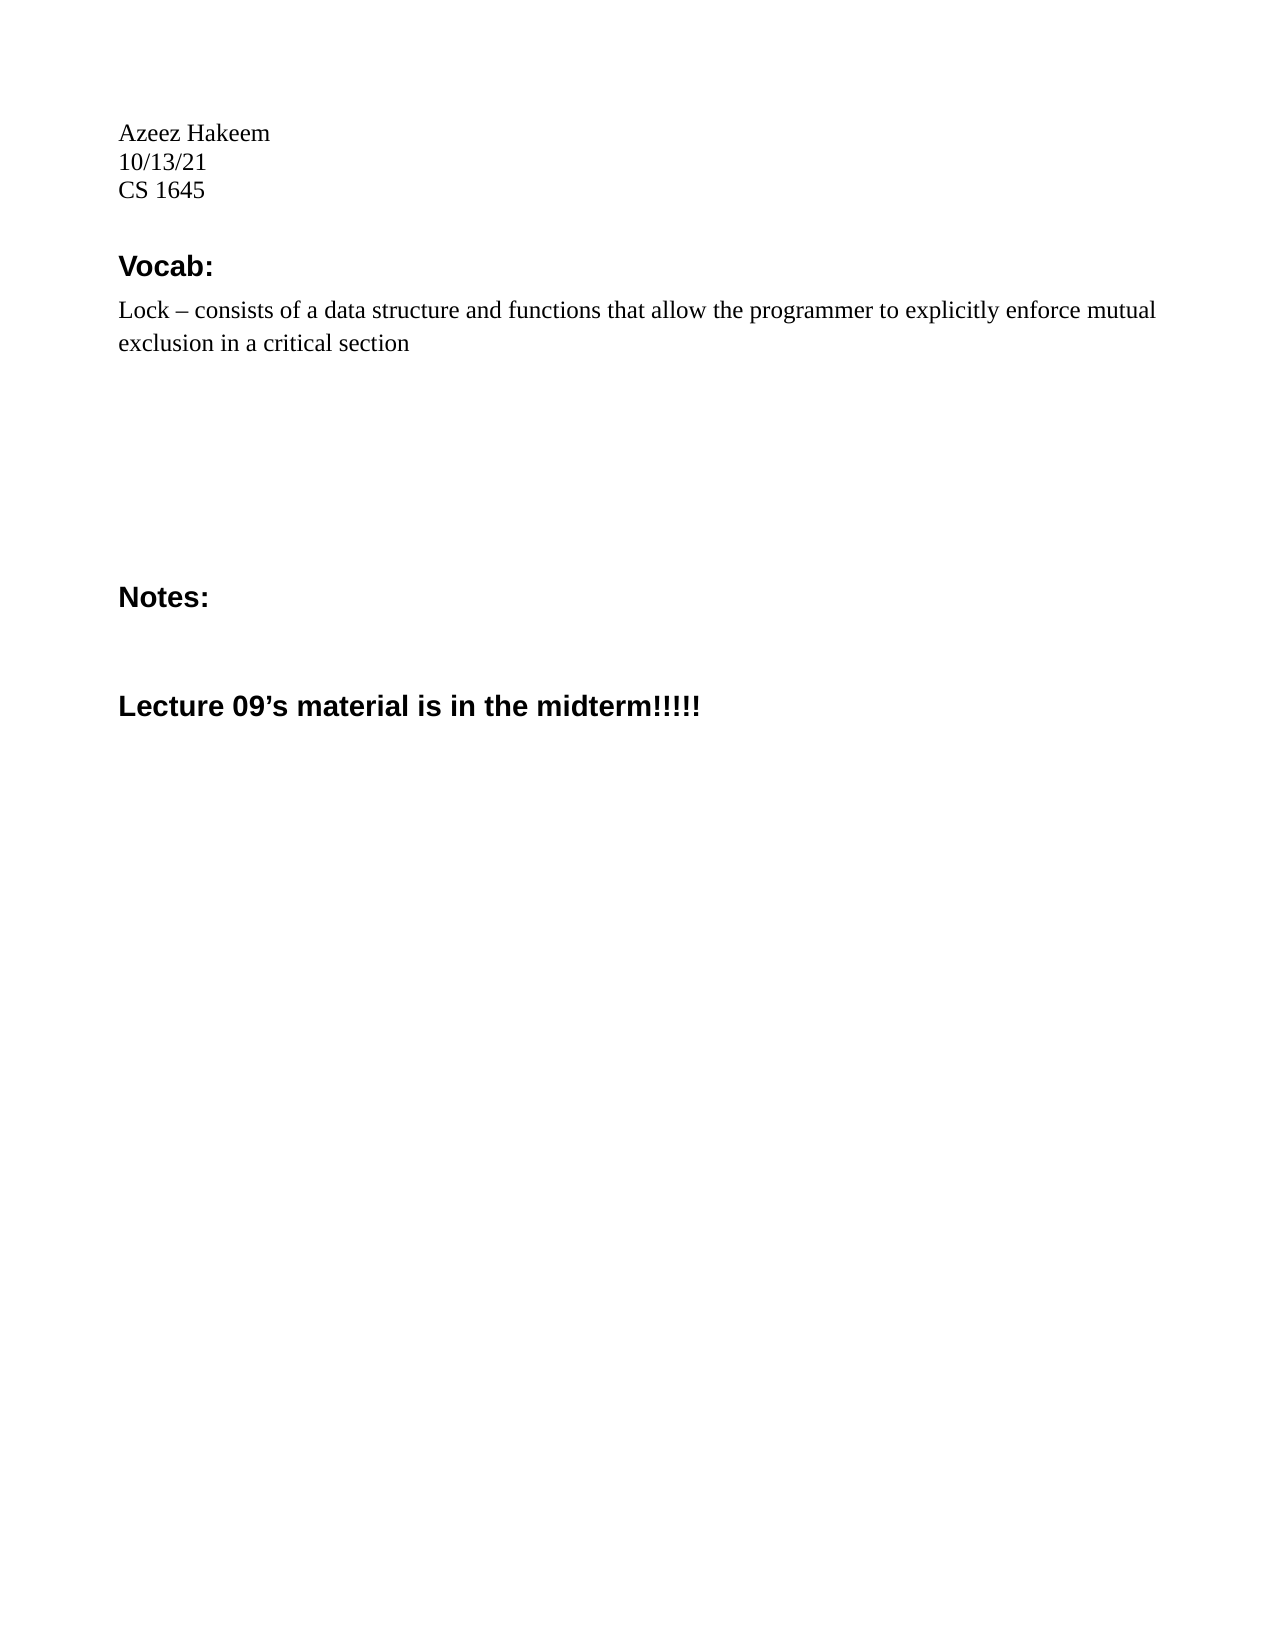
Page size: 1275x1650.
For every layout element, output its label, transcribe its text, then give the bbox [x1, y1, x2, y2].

subtitle Lecture 09’s material is in the midterm!!!!! [118, 689, 1157, 722]
subtitle Notes: [118, 580, 1157, 614]
subtitle Vocab: [118, 248, 1157, 282]
text Lock – consists of a data structure and functions that allow the programmer to explicitly enforce mutual exclusion in a critical section [118, 295, 1157, 356]
